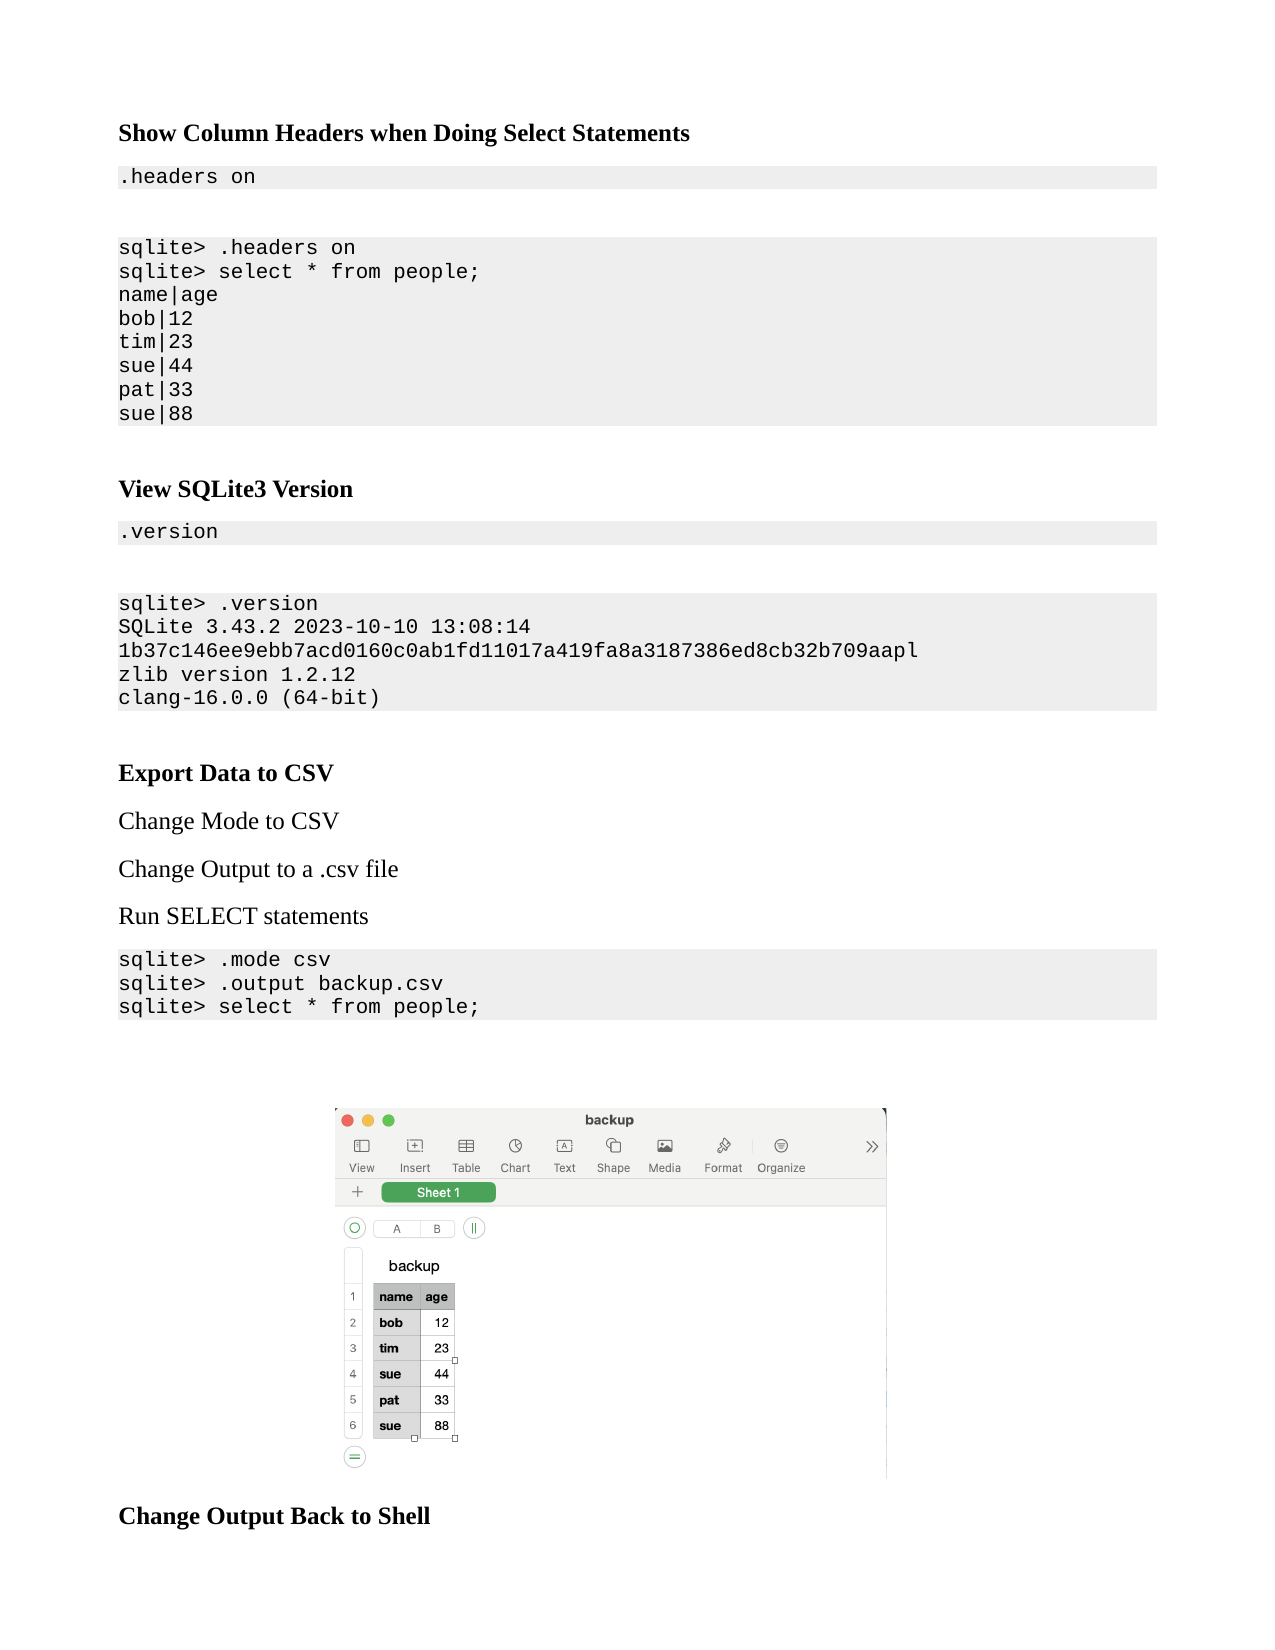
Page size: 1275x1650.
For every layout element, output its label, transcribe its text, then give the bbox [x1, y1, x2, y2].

text Run SELECT statements [118, 901, 1157, 930]
text zlib version 1.2.12 [118, 663, 1157, 687]
text pat|33 [118, 379, 1157, 402]
text bob|12 [118, 308, 1157, 332]
text .headers on [118, 166, 1157, 189]
text sue|44 [118, 355, 1157, 379]
picture [335, 1108, 887, 1479]
text Change Mode to CSV [118, 806, 1157, 835]
text Change Output Back to Shell [118, 1115, 1157, 1530]
text sqlite> .version [118, 593, 1157, 616]
text tim|23 [118, 332, 1157, 355]
text View SQLite3 Version [118, 474, 1157, 502]
text Show Column Headers when Doing Select Statements [118, 118, 1157, 147]
text sqlite> .output backup.csv [118, 972, 1157, 996]
text sue|88 [118, 402, 1157, 426]
text sqlite> .mode csv [118, 949, 1157, 972]
text clang-16.0.0 (64-bit) [118, 687, 1157, 711]
text name|age [118, 284, 1157, 308]
text sqlite> select * from people; [118, 261, 1157, 284]
text SQLite 3.43.2 2023-10-10 13:08:14 1b37c146ee9ebb7acd0160c0ab1fd11017a419fa8a3187386ed8cb32b709aapl [118, 616, 1157, 663]
text Export Data to CSV [118, 758, 1157, 787]
text sqlite> select * from people; [118, 996, 1157, 1020]
text .version [118, 521, 1157, 545]
text sqlite> .headers on [118, 237, 1157, 261]
text Change Output to a .csv file [118, 854, 1157, 882]
